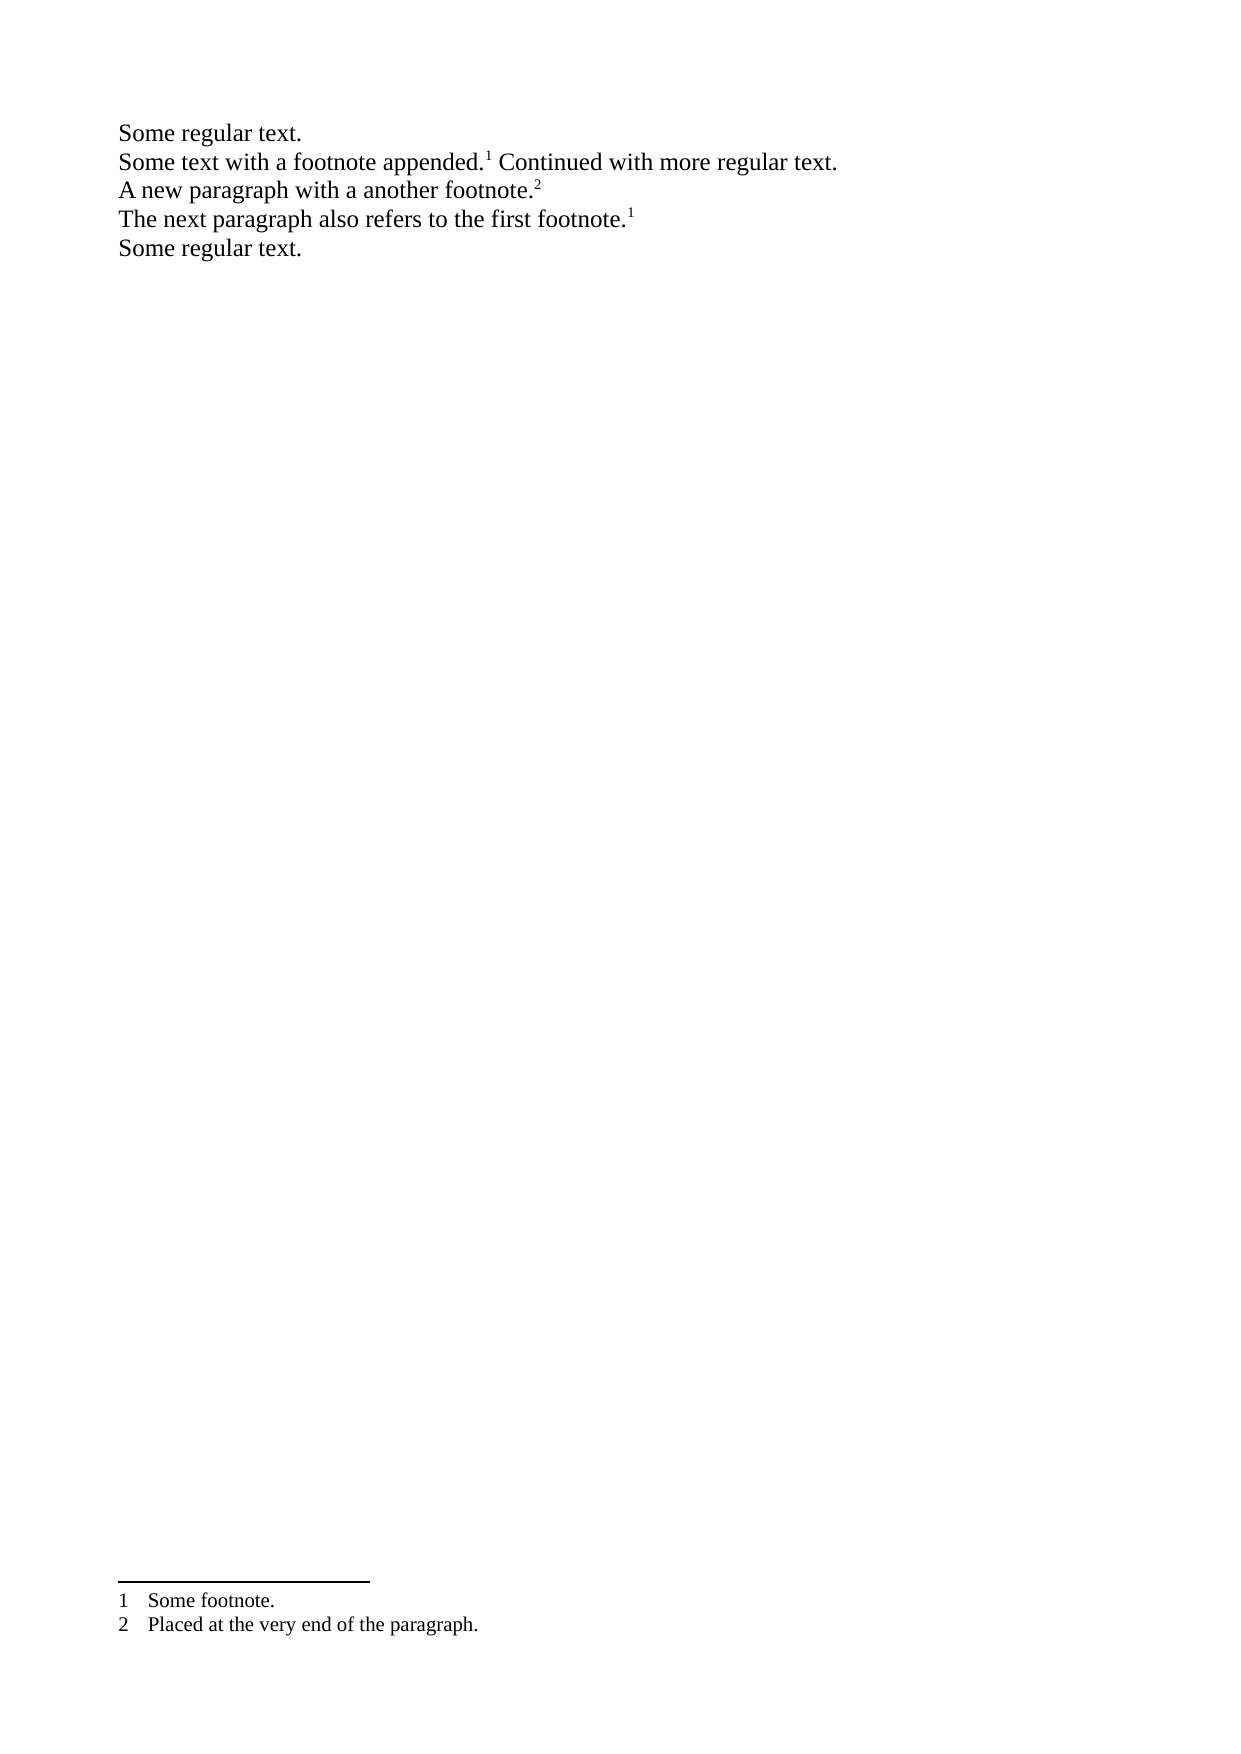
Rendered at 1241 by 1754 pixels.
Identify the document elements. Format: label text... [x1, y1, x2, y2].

text Some text with a footnote appended. Continued with more regular text. [118, 147, 1122, 176]
text The next paragraph also refers to the first footnote.1 [118, 204, 1122, 233]
text Placed at the very end of the paragraph. [118, 1612, 1122, 1636]
text Some regular text. [118, 233, 1122, 262]
text A new paragraph with a another footnote. [118, 176, 1122, 204]
text Some regular text. [118, 118, 1122, 147]
text Some footnote. [118, 1588, 1122, 1612]
